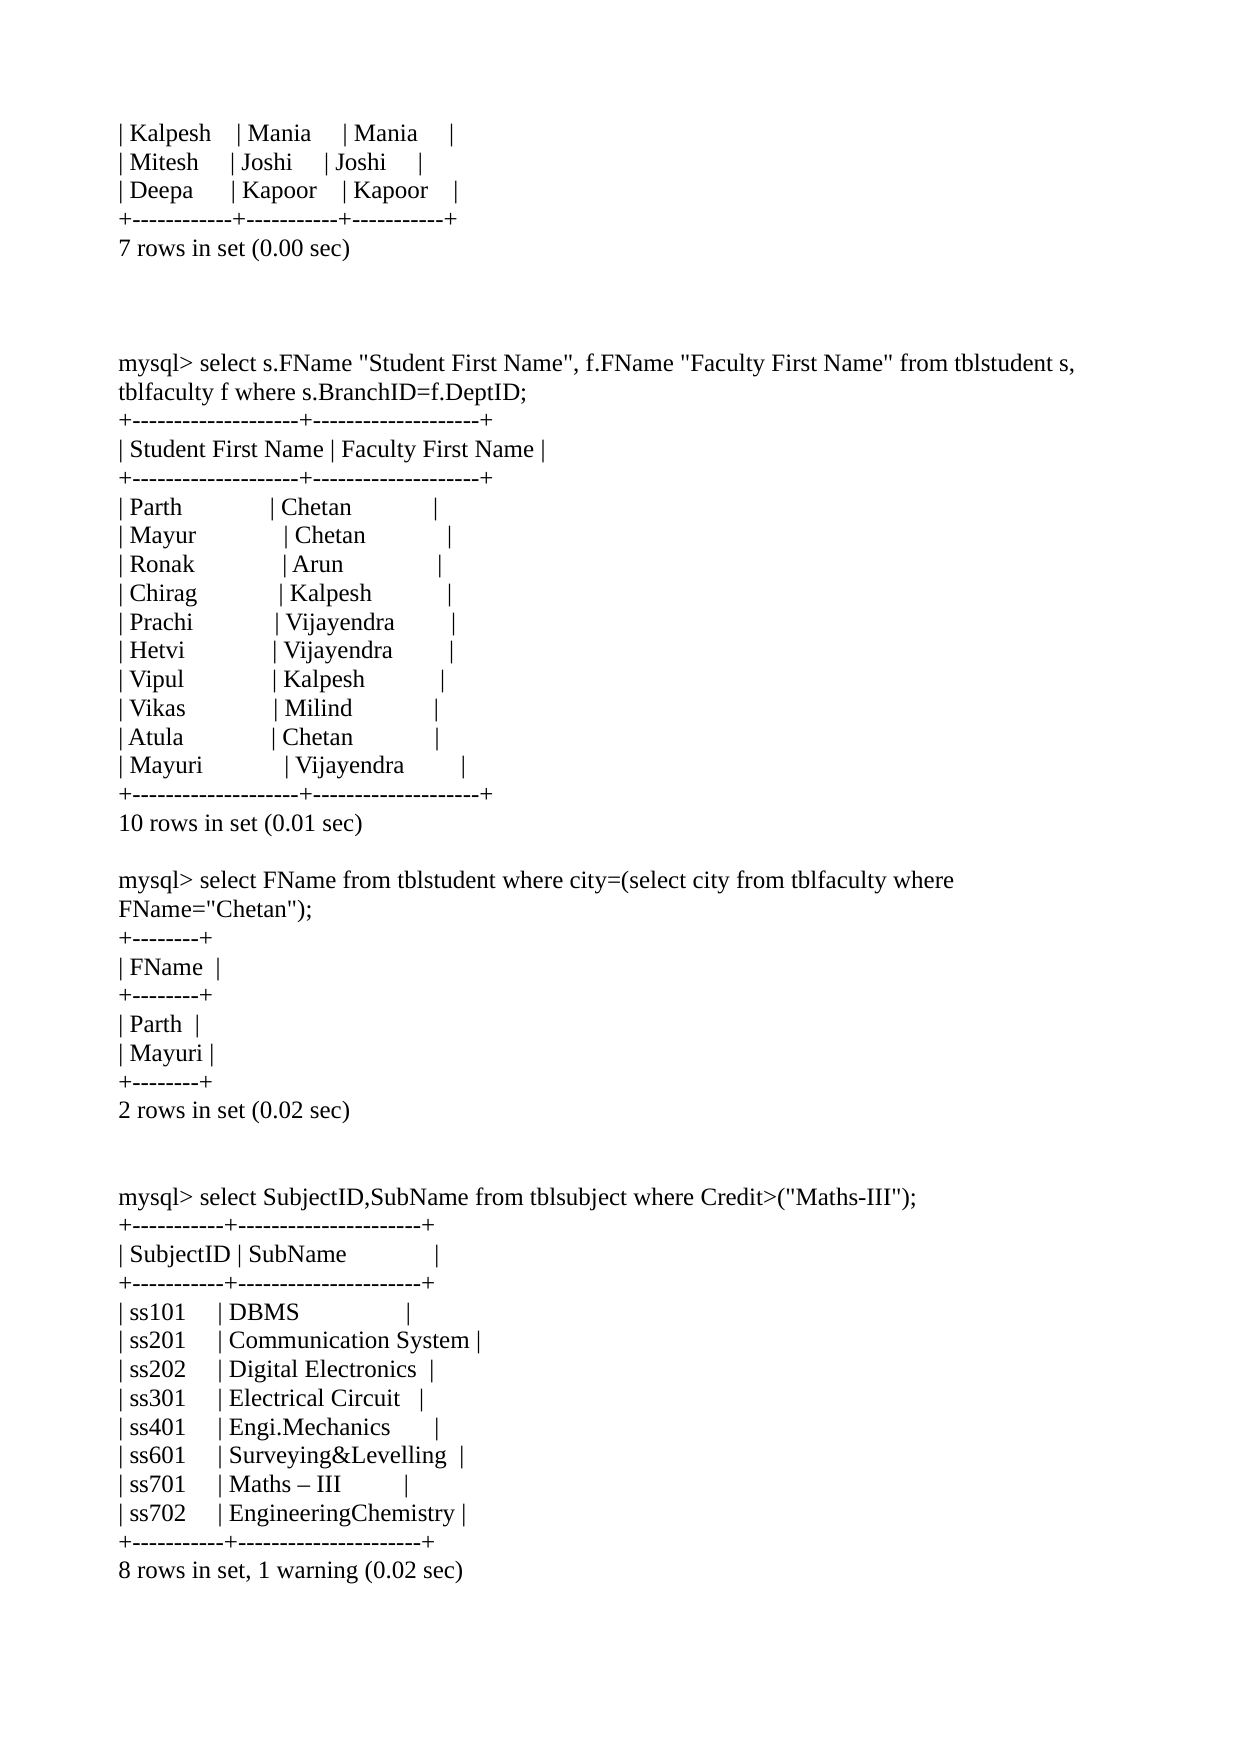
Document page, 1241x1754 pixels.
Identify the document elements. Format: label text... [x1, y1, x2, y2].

text | Prachi | Vijayendra | [118, 607, 1122, 636]
text | Mayuri | Vijayendra | [118, 751, 1122, 779]
text 2 rows in set (0.02 sec) [118, 1096, 1122, 1124]
text +------------+-----------+-----------+ [118, 204, 1122, 233]
text | ss301 | Electrical Circuit | [118, 1383, 1122, 1412]
text | ss202 | Digital Electronics | [118, 1354, 1122, 1383]
text +-----------+----------------------+ [118, 1527, 1122, 1556]
text +--------------------+--------------------+ [118, 463, 1122, 492]
text +--------+ [118, 1067, 1122, 1096]
text 7 rows in set (0.00 sec) [118, 233, 1122, 262]
text | Hetvi | Vijayendra | [118, 636, 1122, 664]
text | SubjectID | SubName | [118, 1239, 1122, 1268]
text 10 rows in set (0.01 sec) [118, 808, 1122, 837]
text +--------------------+--------------------+ [118, 406, 1122, 434]
text | Chirag | Kalpesh | [118, 578, 1122, 607]
text | Kalpesh | Mania | Mania | [118, 118, 1122, 147]
text | ss701 | Maths – III | [118, 1469, 1122, 1498]
text | Vipul | Kalpesh | [118, 664, 1122, 693]
text +--------------------+--------------------+ [118, 779, 1122, 808]
text | FName | [118, 952, 1122, 981]
text | Vikas | Milind | [118, 693, 1122, 722]
text +-----------+----------------------+ [118, 1268, 1122, 1297]
text | Mayur | Chetan | [118, 521, 1122, 549]
text mysql> select FName from tblstudent where city=(select city from tblfaculty where FName="Chetan"); [118, 866, 1122, 923]
text | Deepa | Kapoor | Kapoor | [118, 176, 1122, 204]
text | Mayuri | [118, 1038, 1122, 1067]
text | Parth | Chetan | [118, 492, 1122, 521]
text | ss702 | EngineeringChemistry | [118, 1498, 1122, 1527]
text | Parth | [118, 1009, 1122, 1038]
text | Mitesh | Joshi | Joshi | [118, 147, 1122, 176]
text | Atula | Chetan | [118, 722, 1122, 751]
text mysql> select SubjectID,SubName from tblsubject where Credit>("Maths-III"); [118, 1182, 1122, 1211]
text | ss201 | Communication System | [118, 1326, 1122, 1354]
text +-----------+----------------------+ [118, 1211, 1122, 1239]
text | ss601 | Surveying&Levelling | [118, 1441, 1122, 1469]
text | ss101 | DBMS | [118, 1297, 1122, 1326]
text +--------+ [118, 923, 1122, 952]
text 8 rows in set, 1 warning (0.02 sec) [118, 1556, 1122, 1584]
text | Ronak | Arun | [118, 549, 1122, 578]
text mysql> select s.FName "Student First Name", f.FName "Faculty First Name" from tblstudent s, tblfaculty f where s.BranchID=f.DeptID; [118, 348, 1122, 406]
text | Student First Name | Faculty First Name | [118, 434, 1122, 463]
text +--------+ [118, 981, 1122, 1009]
text | ss401 | Engi.Mechanics | [118, 1412, 1122, 1441]
